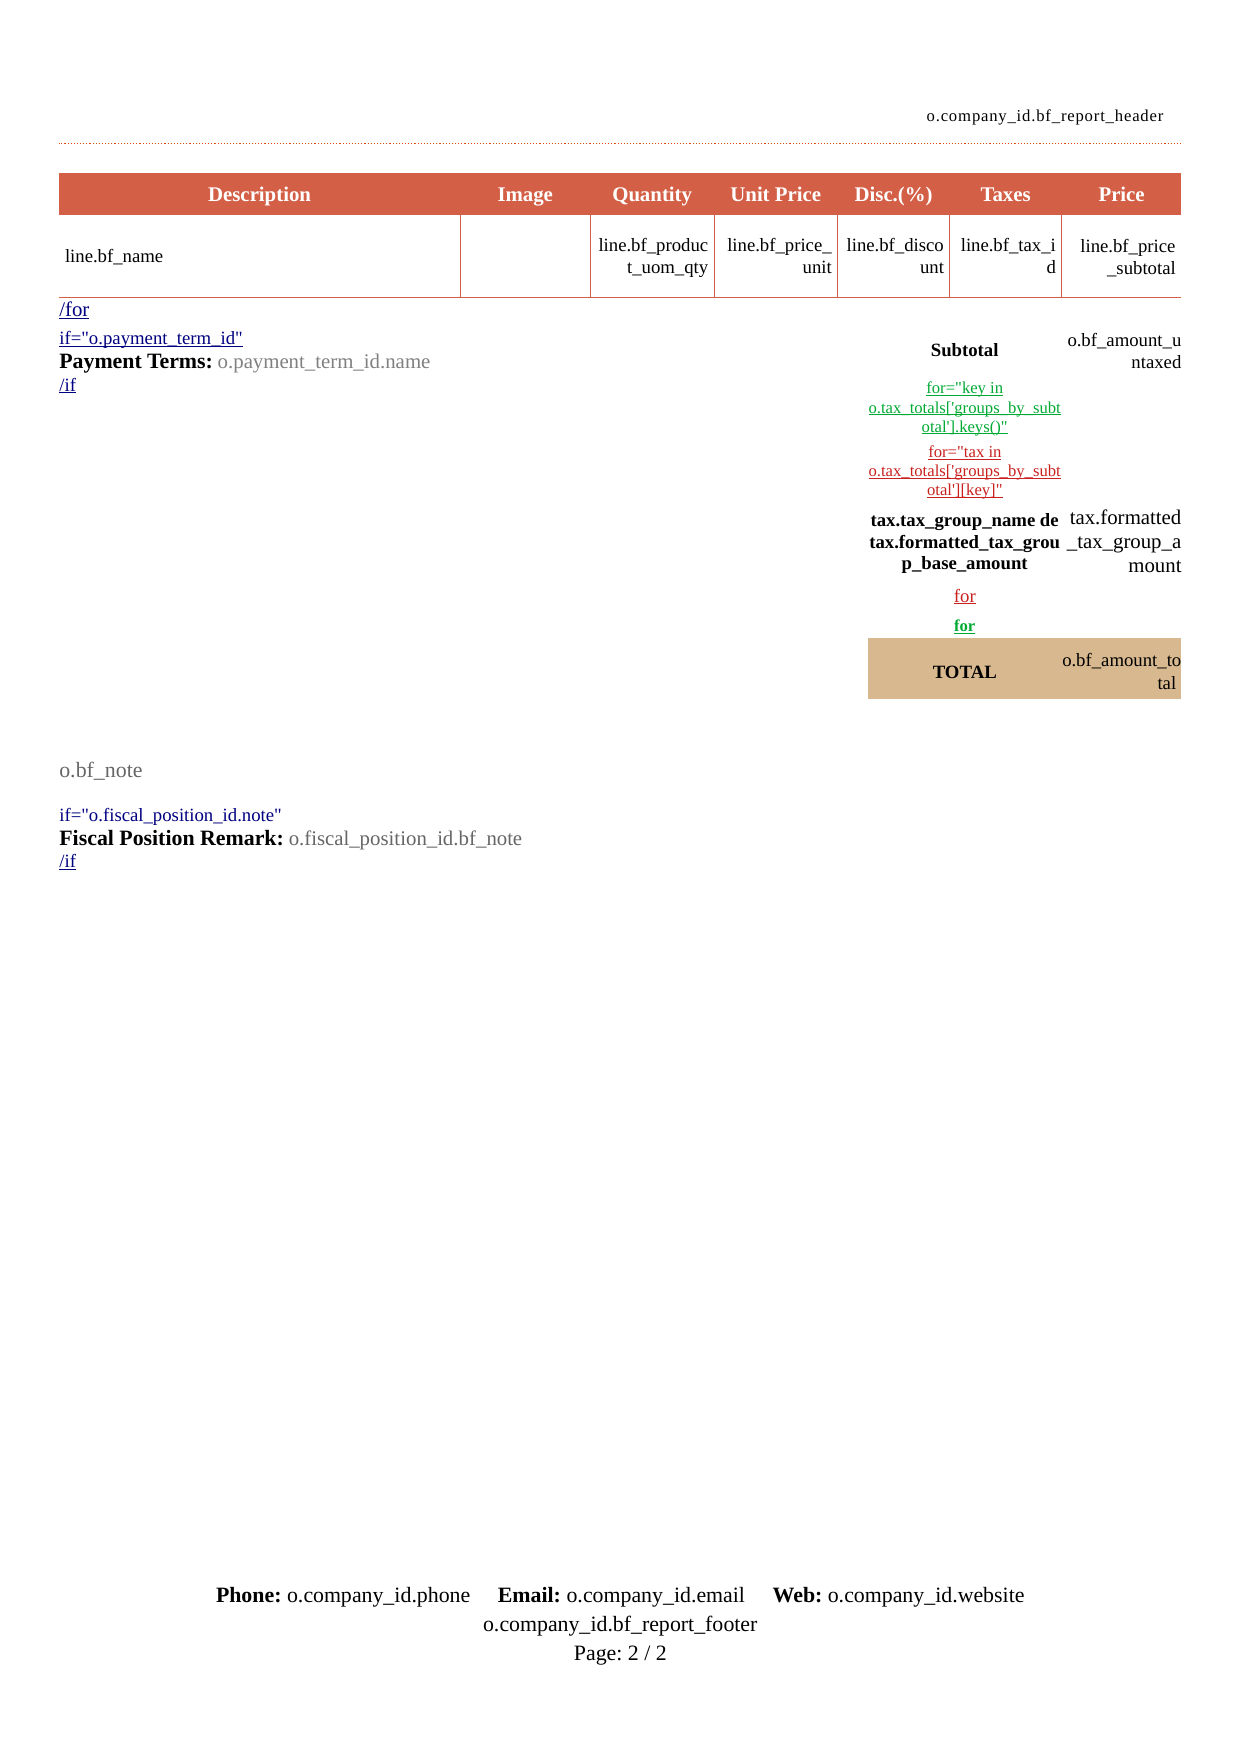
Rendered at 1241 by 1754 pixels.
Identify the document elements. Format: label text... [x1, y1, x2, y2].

text Fiscal Position Remark: o.fiscal_position_id.bf_note [59, 825, 1181, 850]
table_cell [1061, 373, 1181, 436]
table_cell for="key in o.tax_totals['groups_by_subt [868, 373, 1061, 414]
table_cell otal'].keys()" [868, 415, 1061, 436]
table_cell tax.tax_group_name de tax.formatted_tax_group_base_amount [868, 499, 1061, 577]
table_cell otal'][key]" [868, 479, 1061, 499]
table_cell line.bf_name [59, 215, 460, 297]
table_header Taxes [949, 173, 1061, 215]
table_cell o.bf_amount_untaxed [1061, 321, 1181, 372]
table_cell line.bf_price_unit [715, 215, 837, 297]
table_header Description [59, 173, 460, 215]
text o.bf_note [59, 757, 1181, 782]
table_cell [461, 215, 590, 297]
table_header Disc.(%) [837, 173, 949, 215]
text if="o.fiscal_position_id.note" [59, 803, 1181, 825]
table_cell /for [59, 298, 1181, 321]
table_header Quantity [590, 173, 714, 215]
table_cell line.bf_product_uom_qty [591, 215, 714, 297]
table_cell for="tax in o.tax_totals['groups_by_subt [868, 436, 1061, 478]
table_cell o.bf_amount_total [1061, 638, 1181, 699]
table_cell [1061, 436, 1181, 499]
table_cell for [868, 608, 1061, 637]
table_cell line.bf_discount [838, 215, 949, 297]
table_cell [1061, 608, 1181, 637]
table_cell tax.formatted_tax_group_amount [1061, 499, 1181, 577]
table_cell for [868, 578, 1061, 607]
table_cell if="o.payment_term_id" Payment Terms: o.payment_term_id.name /if [59, 321, 868, 699]
table_header Image [460, 173, 590, 215]
table_cell line.bf_price_subtotal [1062, 215, 1181, 297]
table_cell Subtotal [868, 321, 1061, 372]
table_header Unit Price [714, 173, 837, 215]
table_cell TOTAL [868, 638, 1061, 699]
table_cell [1061, 578, 1181, 607]
text /if [59, 850, 1181, 872]
table_header Price [1061, 173, 1181, 215]
table_cell line.bf_tax_id [950, 215, 1061, 297]
